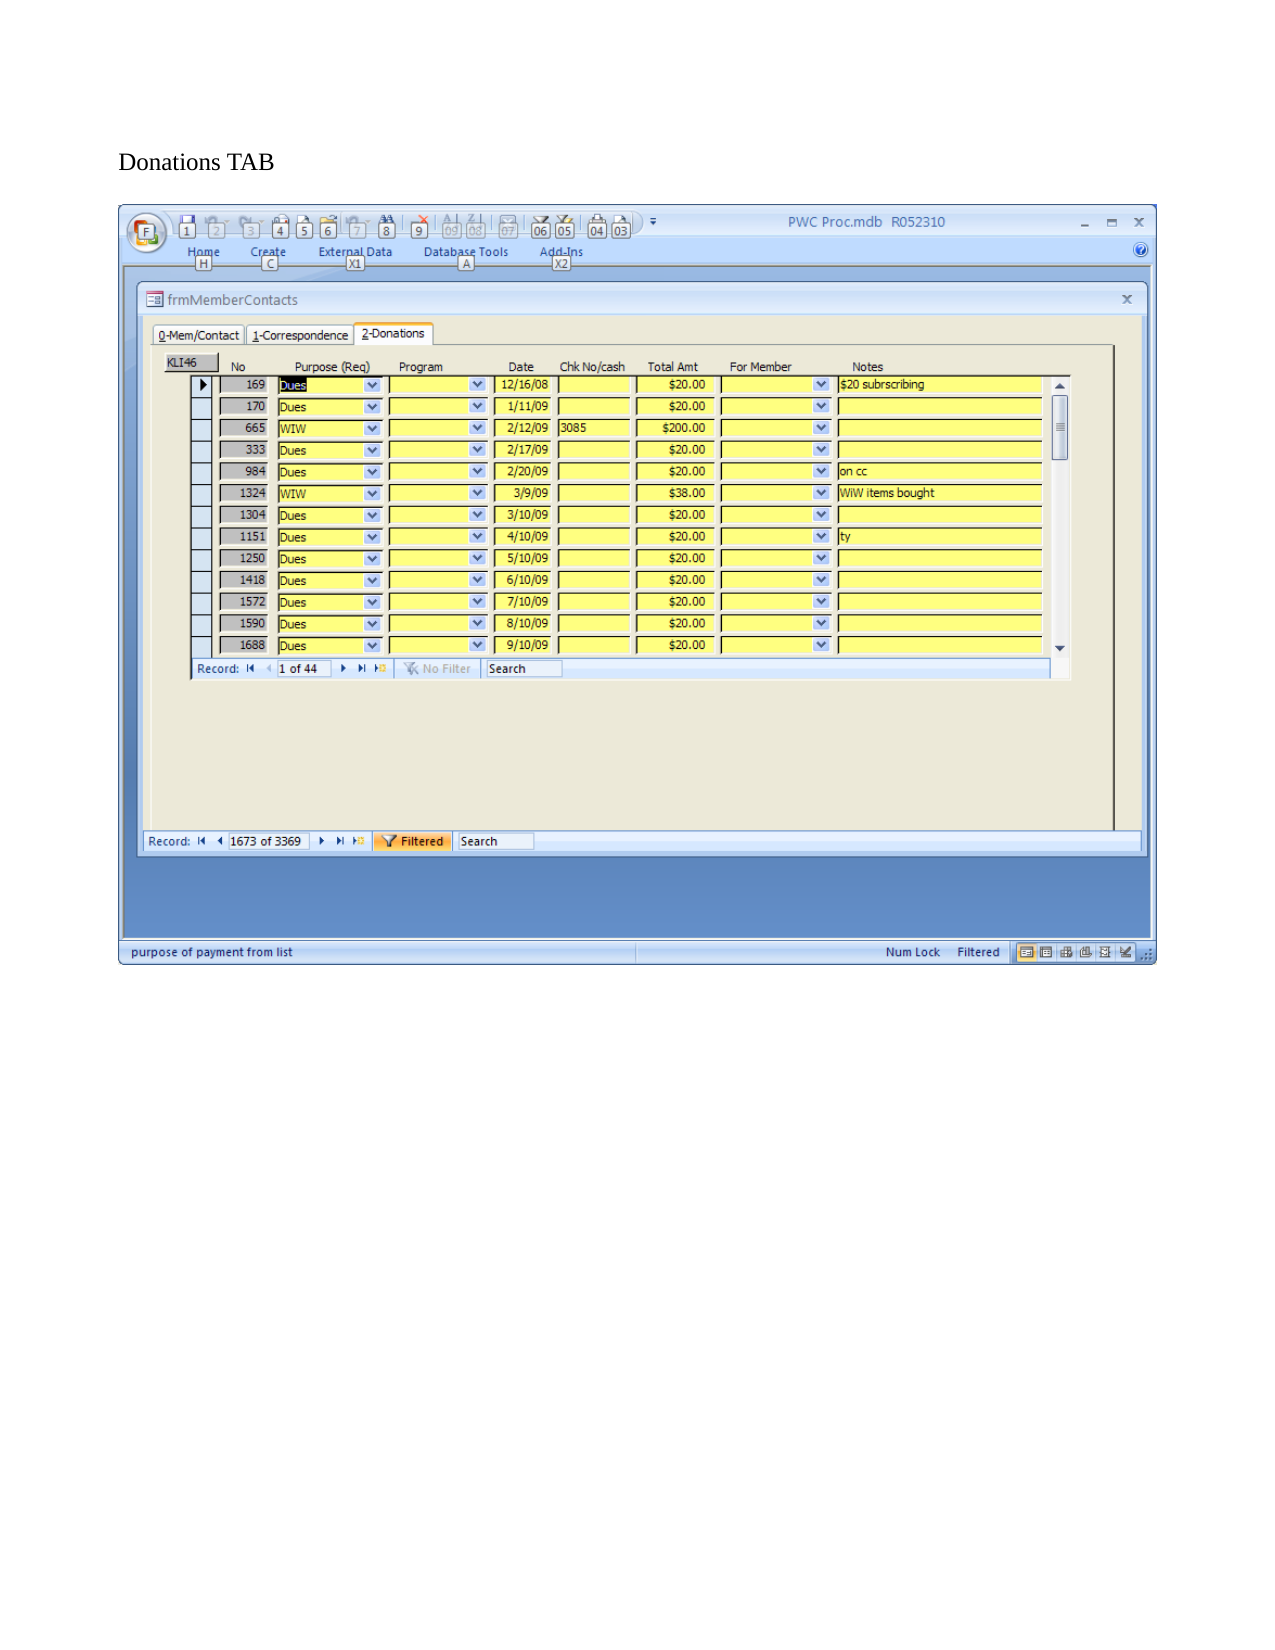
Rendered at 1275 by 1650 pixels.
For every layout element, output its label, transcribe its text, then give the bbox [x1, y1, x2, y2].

text Donations TAB [118, 147, 1157, 176]
picture [118, 204, 1157, 965]
